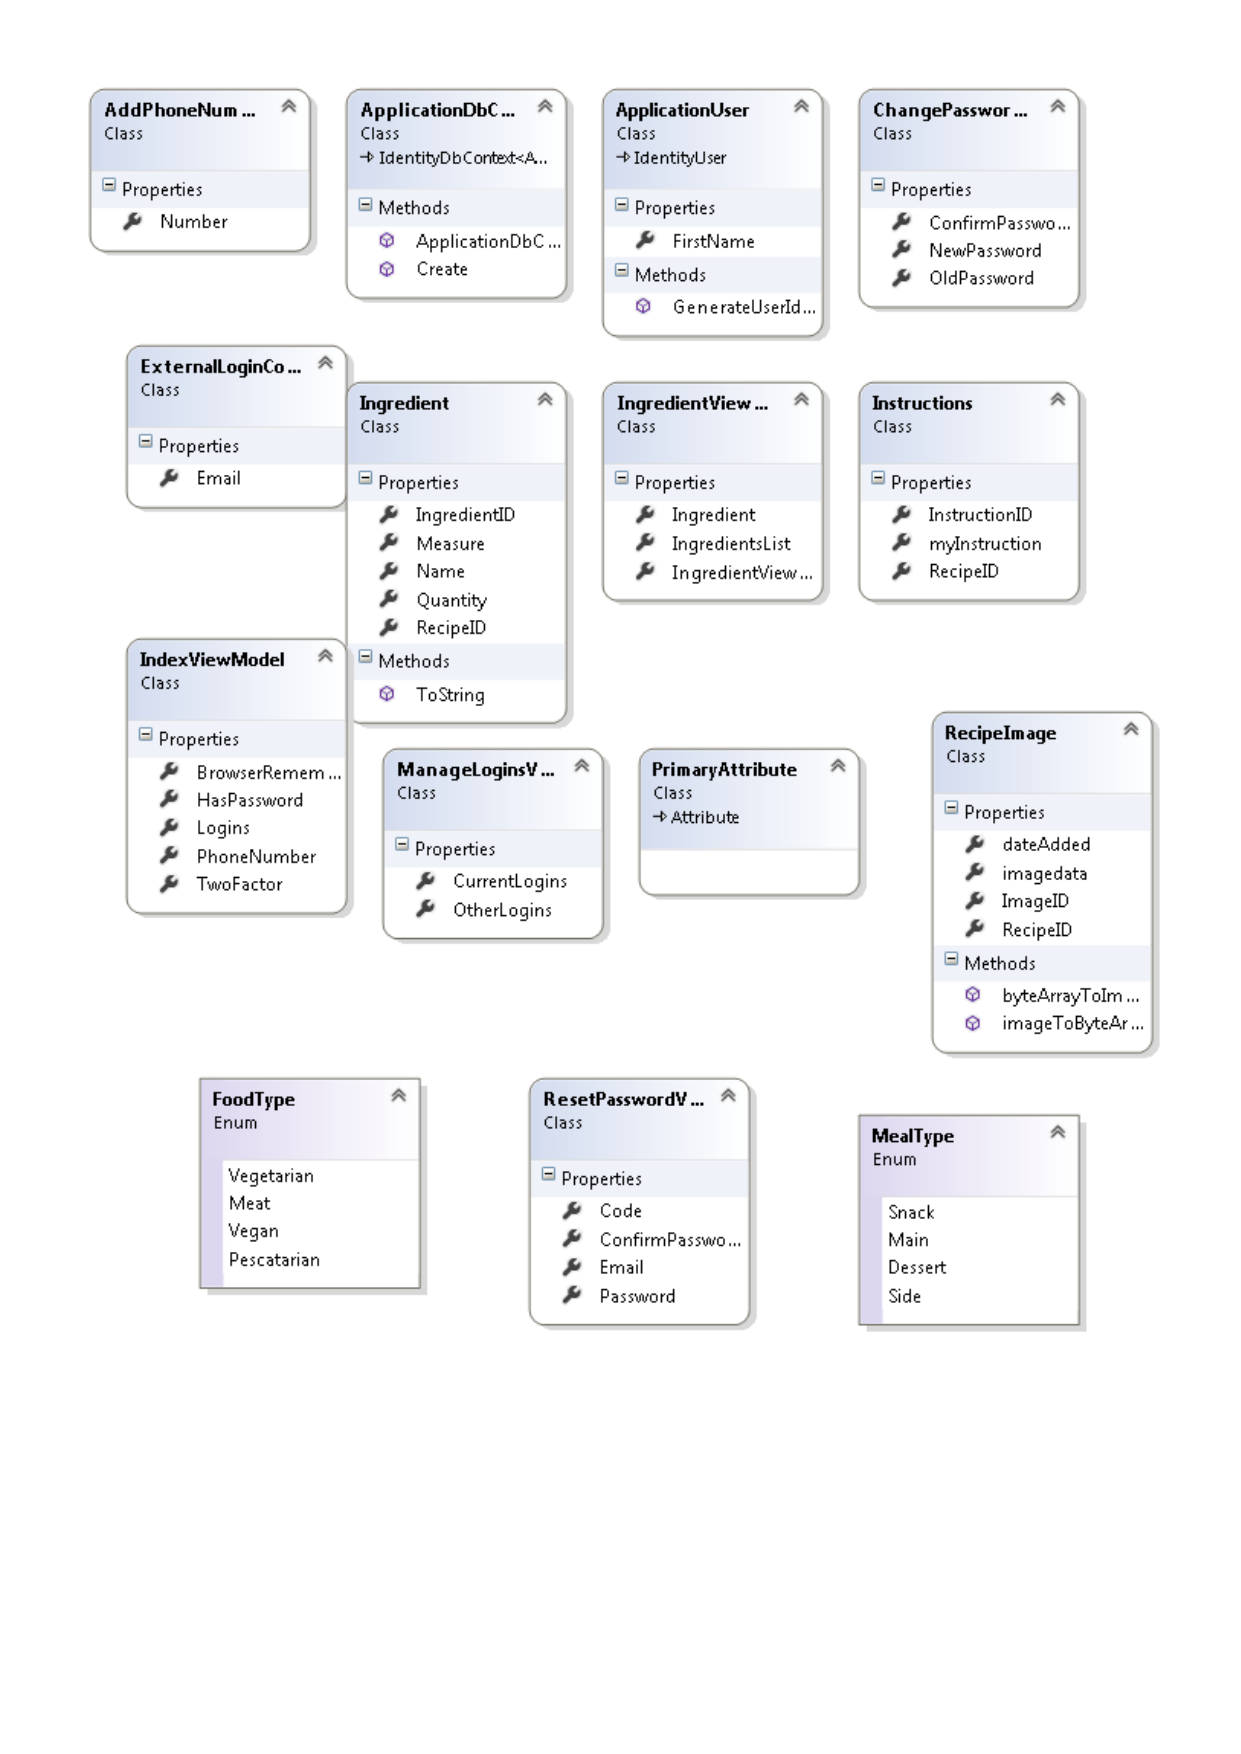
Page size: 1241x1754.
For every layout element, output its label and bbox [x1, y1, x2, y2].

picture [75, 75, 1166, 1338]
